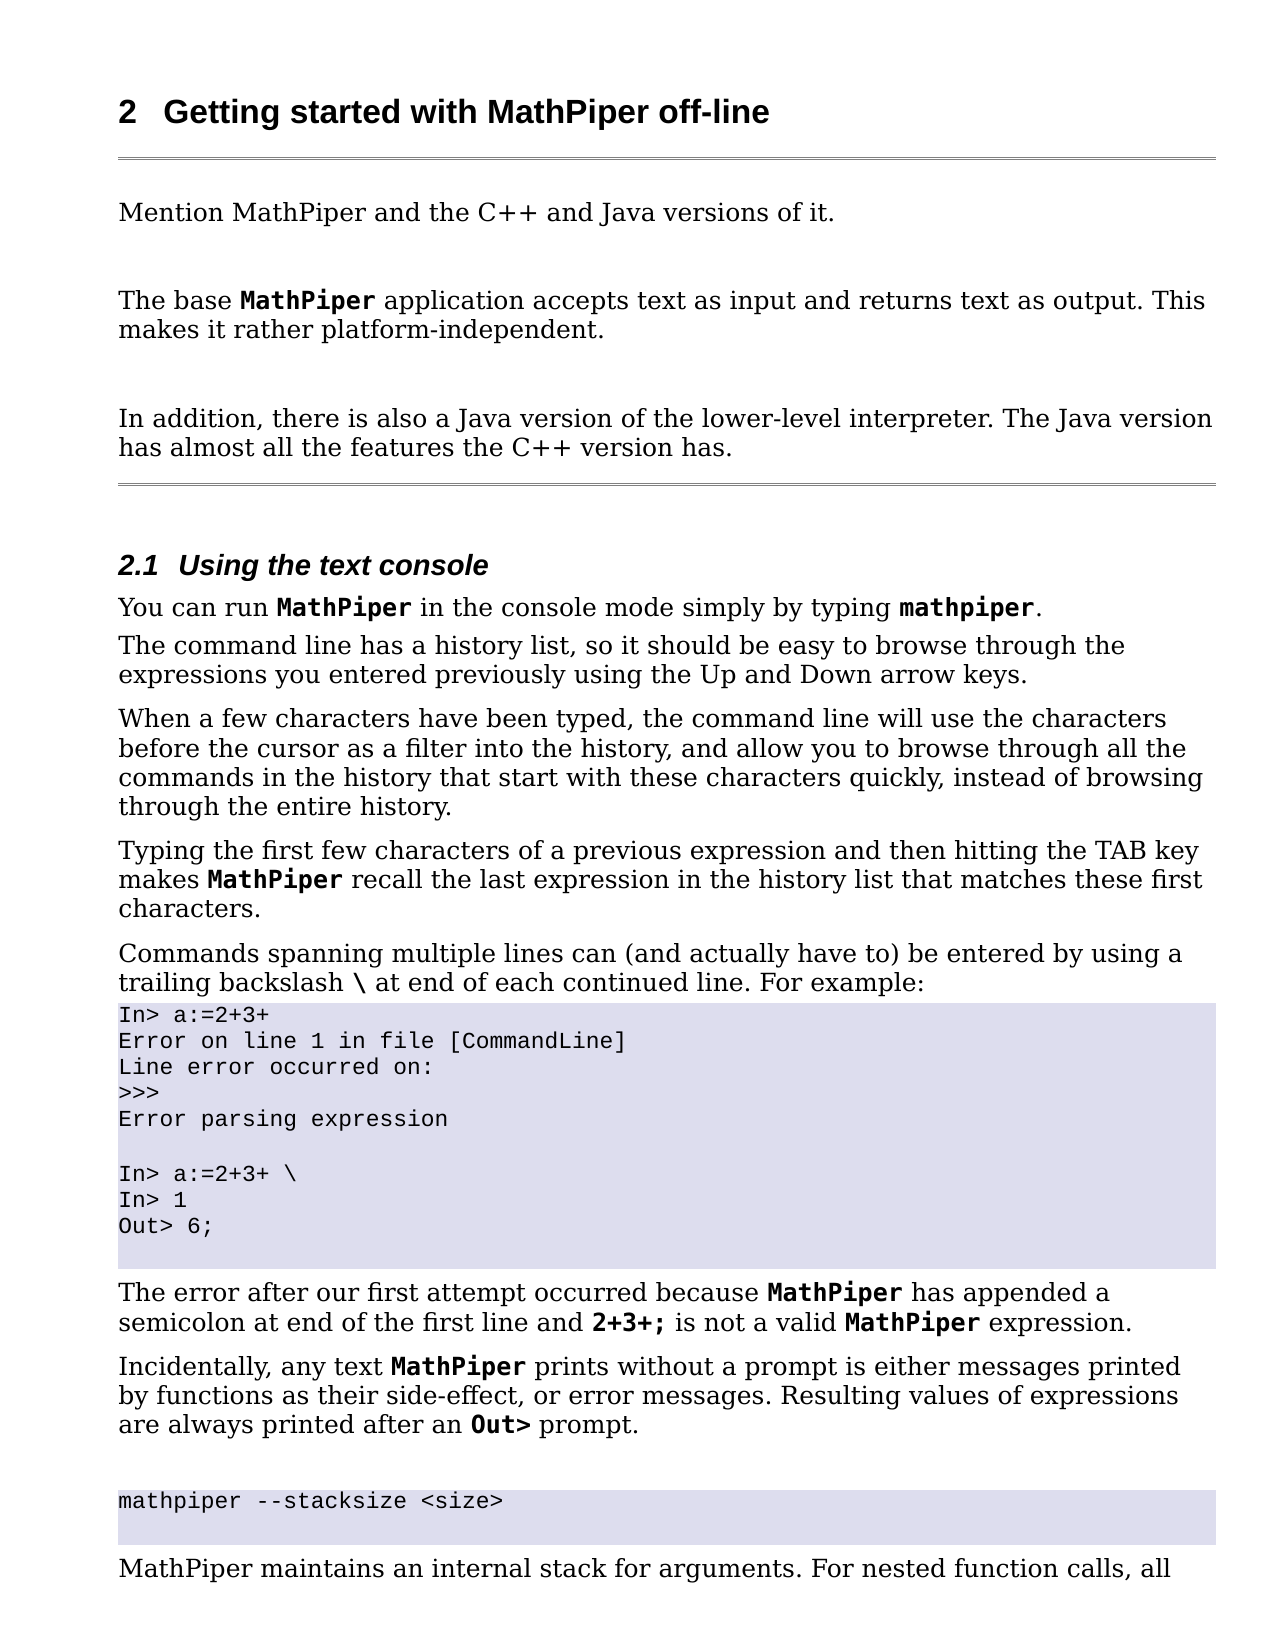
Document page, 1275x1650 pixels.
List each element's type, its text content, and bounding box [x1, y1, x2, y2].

text In addition, there is also a Java version of the lower-level interpreter. The Java version has almost all the features the C++ version has. [118, 404, 1216, 462]
text Commands spanning multiple lines can (and actually have to) be entered by using a trailing backslash \ at end of each continued line. For example: [118, 939, 1216, 997]
text When a few characters have been typed, the command line will use the characters before the cursor as a filter into the history, and allow you to browse through all the commands in the history that start with these characters quickly, instead of browsing through the entire history. [118, 704, 1216, 821]
text MathPiper maintains an internal stack for arguments. For nested function calls, all [118, 1554, 1216, 1583]
subtitle Using the text console [118, 548, 1216, 581]
subtitle Getting started with MathPiper off-line [118, 92, 1216, 131]
text Incidentally, any text MathPiper prints without a prompt is either messages printed by functions as their side-effect, or error messages. Resulting values of expressions are always printed after an Out> prompt. [118, 1352, 1216, 1439]
text The base MathPiper application accepts text as input and returns text as output. This makes it rather platform-independent. [118, 286, 1216, 345]
text Typing the first few characters of a previous expression and then hitting the TAB key makes MathPiper recall the last expression in the history list that matches these first characters. [118, 836, 1216, 924]
text Mention MathPiper and the C++ and Java versions of it. [118, 198, 1216, 227]
table_header mathpiper --stacksize <size> [118, 1490, 1216, 1545]
text You can run MathPiper in the console mode simply by typing mathpiper. [118, 593, 1216, 622]
table_header In> a:=2+3+ Error on line 1 in file [CommandLine] Line error occurred on: >>> Error parsing expression [118, 1003, 1216, 1162]
table_header In> a:=2+3+ \ In> 1 Out> 6; [118, 1162, 1216, 1269]
text The command line has a history list, so it should be easy to browse through the expressions you entered previously using the Up and Down arrow keys. [118, 631, 1216, 689]
text The error after our first attempt occurred because MathPiper has appended a semicolon at end of the first line and 2+3+; is not a valid MathPiper expression. [118, 1278, 1216, 1337]
